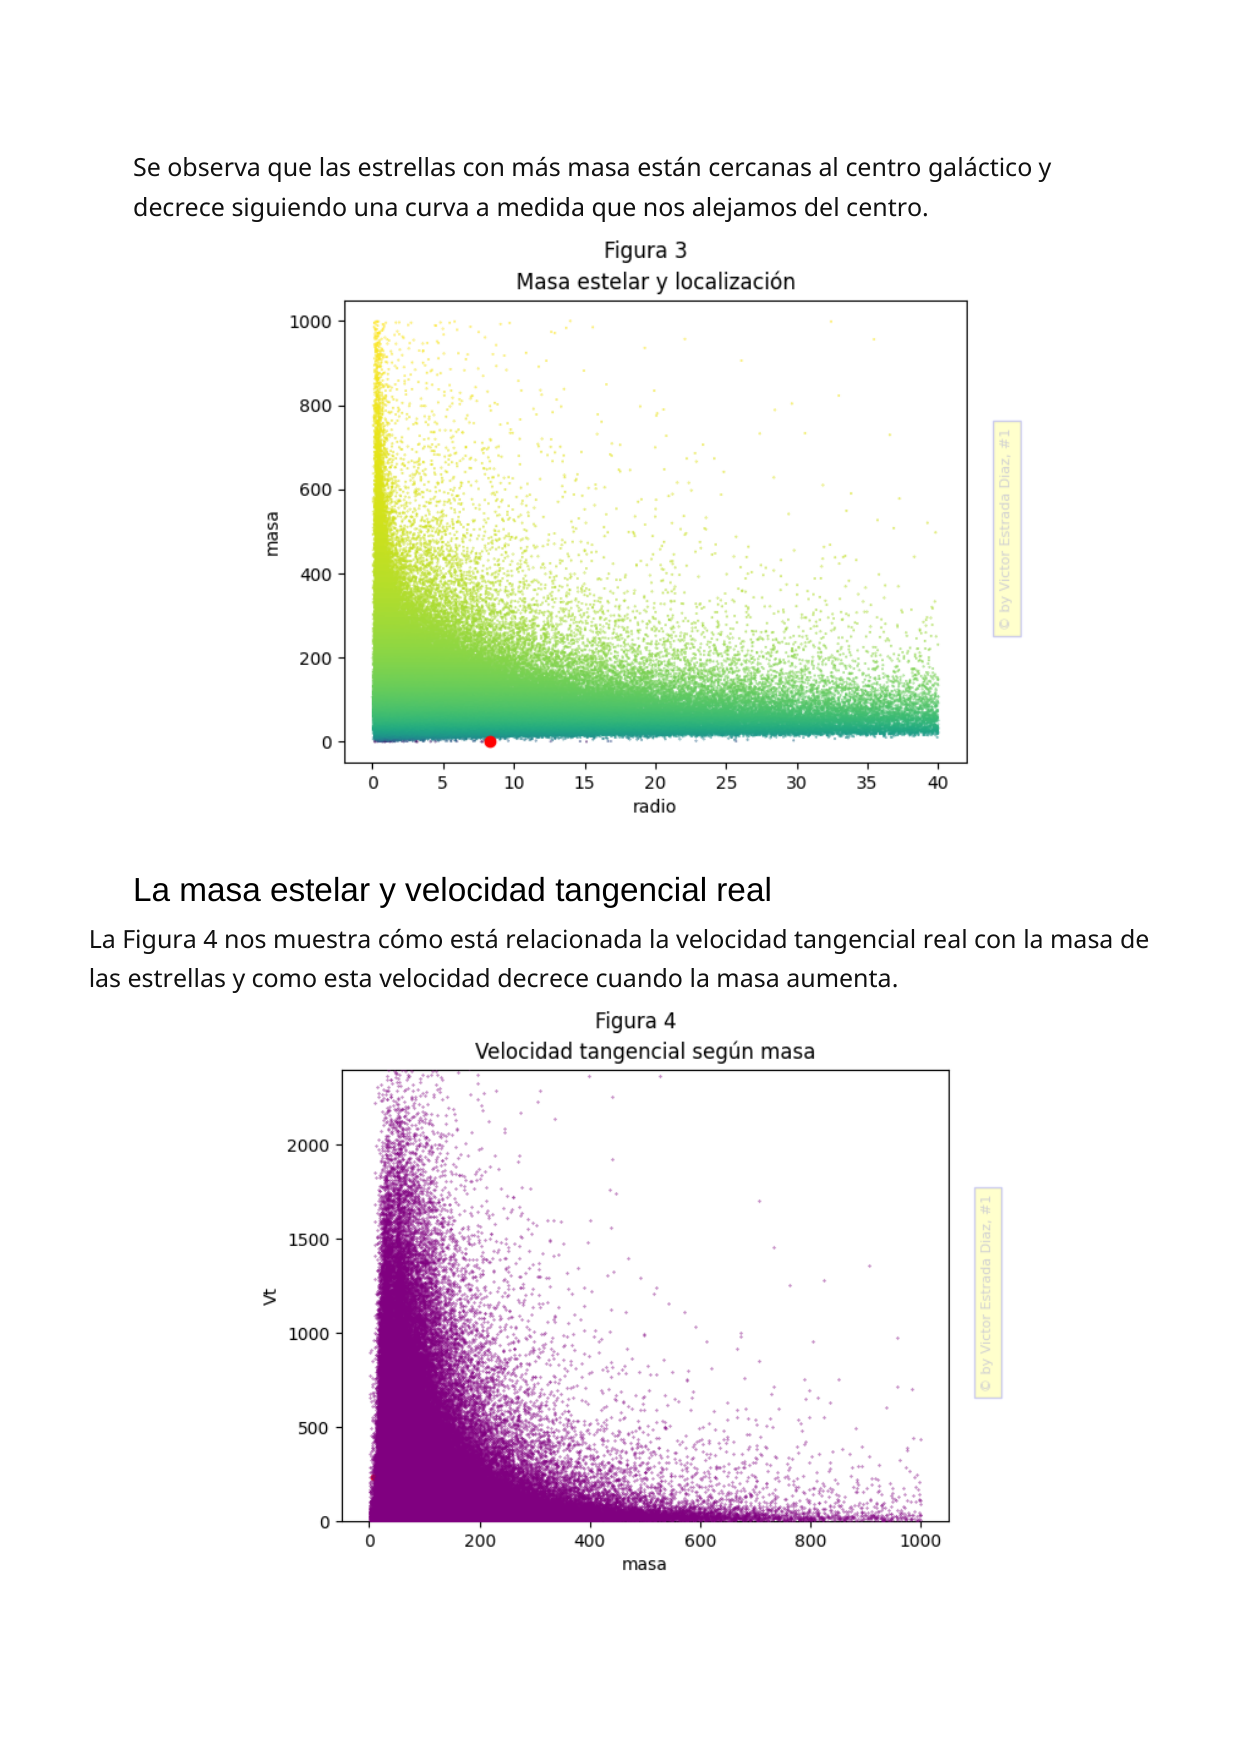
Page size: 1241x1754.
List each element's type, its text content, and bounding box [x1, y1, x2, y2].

subtitle La masa estelar y velocidad tangencial real [133, 870, 1139, 909]
picture [244, 228, 1047, 829]
text Se observa que las estrellas con más masa están cercanas al centro galáctico y decrece siguiendo una curva a medida que nos alejamos del centro. [133, 150, 1139, 223]
text La Figura 4 nos muestra cómo está relacionada la velocidad tangencial real con la masa de las estrellas y como esta velocidad decrece cuando la masa aumenta. [88, 921, 1168, 994]
picture [244, 999, 1027, 1586]
